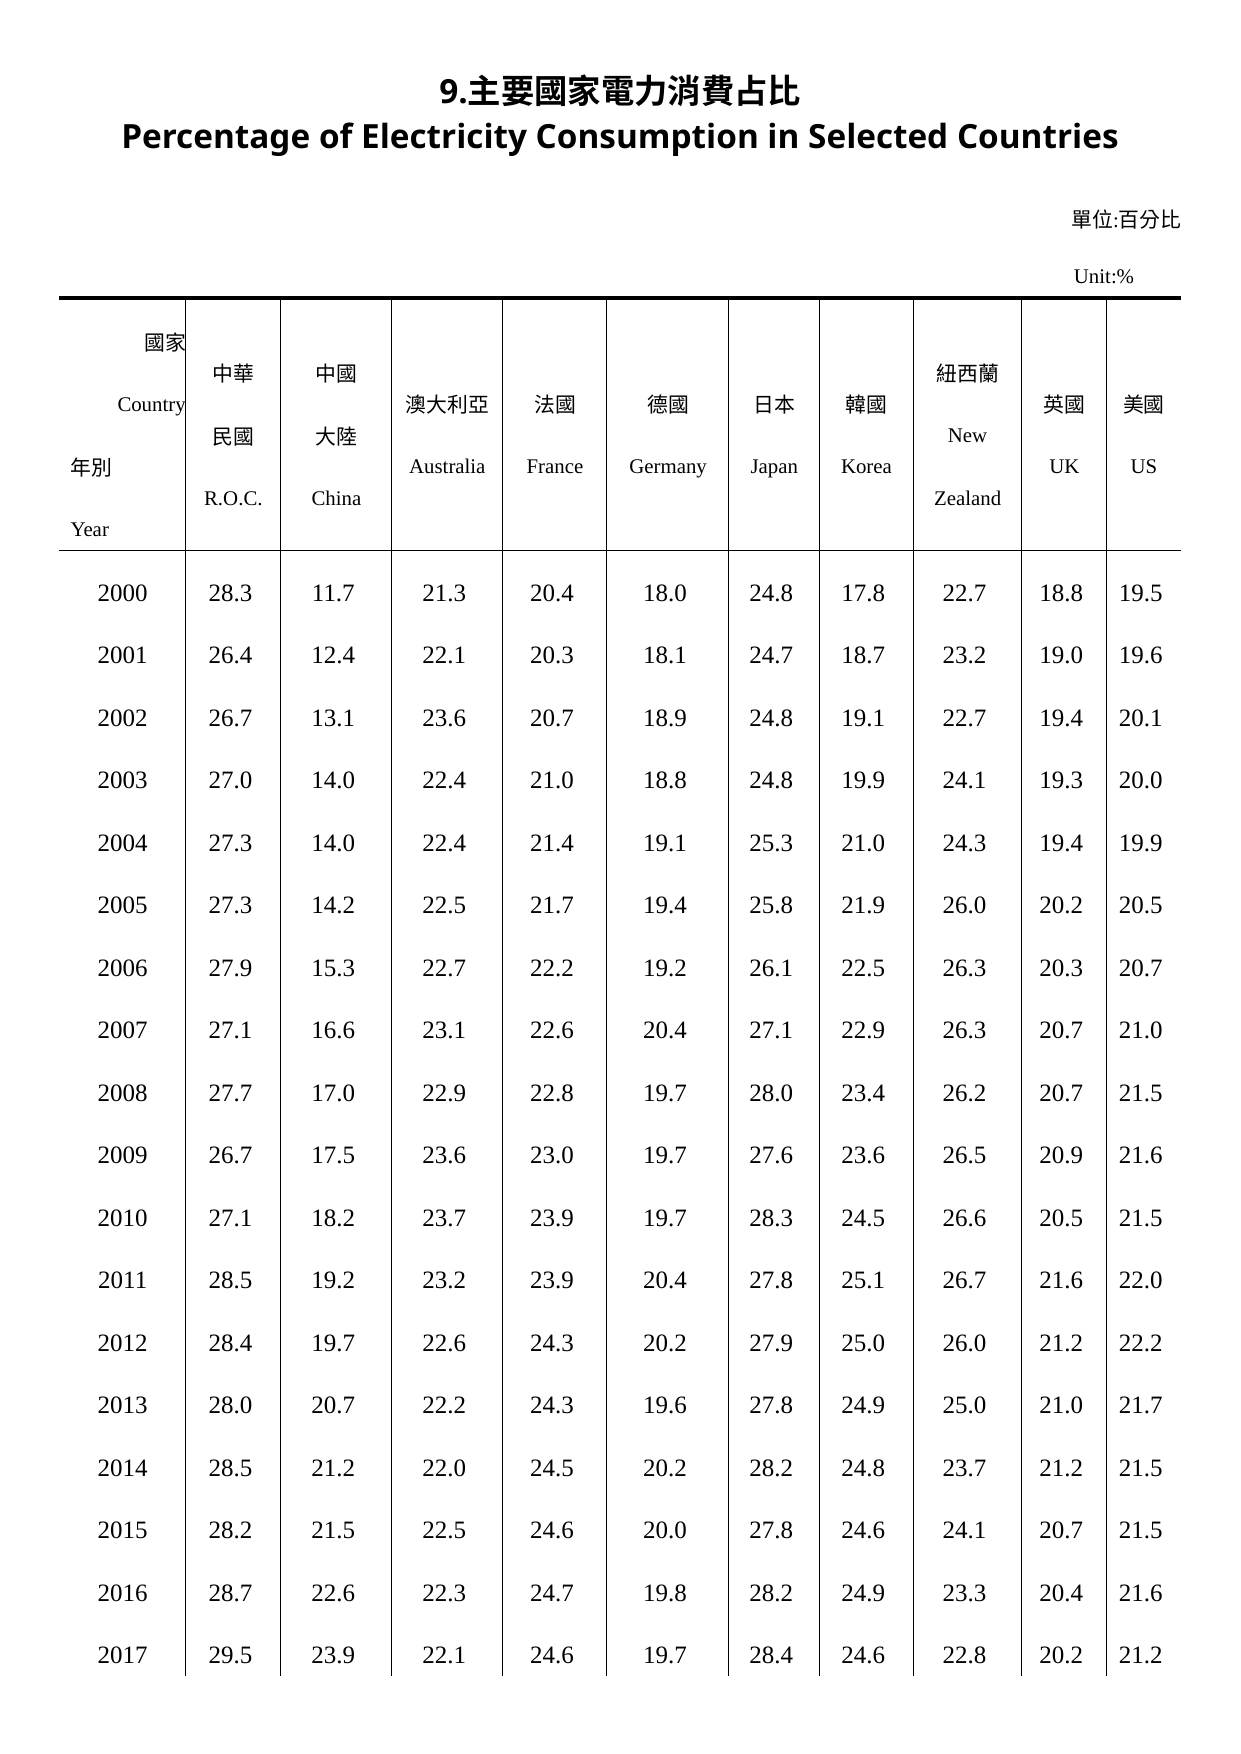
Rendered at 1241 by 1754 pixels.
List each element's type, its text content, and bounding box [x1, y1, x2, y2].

table_cell 24.8 [729, 738, 819, 801]
table_cell 2016 [59, 1551, 185, 1613]
table_cell 21.5 [1107, 1426, 1181, 1488]
table_cell 2006 [59, 926, 185, 988]
table_cell 21.2 [1022, 1426, 1106, 1488]
table_cell 23.9 [281, 1613, 391, 1676]
table_cell 23.2 [914, 613, 1021, 676]
table_header 中國 大陸 China [281, 300, 391, 549]
table_cell 2010 [59, 1176, 185, 1238]
table_header 法國France [503, 300, 606, 549]
table_cell 22.1 [392, 613, 502, 676]
table_cell 26.2 [914, 1051, 1021, 1113]
table_header 國家 Country 年別 Year [59, 300, 185, 549]
table_cell 24.8 [820, 1426, 913, 1488]
table_cell 19.2 [281, 1238, 391, 1301]
table_cell 24.8 [729, 676, 819, 738]
table_cell 28.3 [186, 551, 280, 613]
table_cell 2017 [59, 1613, 185, 1676]
table_cell 28.5 [186, 1426, 280, 1488]
table_cell 18.1 [607, 613, 728, 676]
table_cell 2000 [59, 551, 185, 613]
table_cell 20.4 [503, 551, 606, 613]
table_cell 21.4 [503, 801, 606, 863]
table_cell 20.4 [607, 988, 728, 1051]
table_cell 26.0 [914, 1301, 1021, 1363]
table_cell 22.5 [820, 926, 913, 988]
table_cell 20.0 [607, 1488, 728, 1551]
table_cell 20.7 [1022, 988, 1106, 1051]
table_cell 23.7 [392, 1176, 502, 1238]
table_cell 18.7 [820, 613, 913, 676]
table_cell 20.2 [607, 1426, 728, 1488]
table_cell 14.0 [281, 801, 391, 863]
table_cell 21.3 [392, 551, 502, 613]
table_cell 25.0 [914, 1363, 1021, 1426]
table_cell 20.1 [1107, 676, 1181, 738]
table_cell 24.3 [914, 801, 1021, 863]
table_cell 24.6 [503, 1488, 606, 1551]
table_cell 20.7 [1107, 926, 1181, 988]
table_cell 2005 [59, 863, 185, 926]
table_cell 13.1 [281, 676, 391, 738]
table_cell 24.7 [503, 1551, 606, 1613]
table_cell 22.9 [392, 1051, 502, 1113]
table_cell 25.3 [729, 801, 819, 863]
table_cell 12.4 [281, 613, 391, 676]
table_cell 27.6 [729, 1113, 819, 1176]
table_cell 14.2 [281, 863, 391, 926]
table_cell 22.7 [392, 926, 502, 988]
table_cell 21.5 [1107, 1488, 1181, 1551]
table_cell 28.2 [186, 1488, 280, 1551]
table_cell 25.1 [820, 1238, 913, 1301]
table_cell 22.2 [503, 926, 606, 988]
table_cell 21.0 [1022, 1363, 1106, 1426]
table_cell 19.1 [607, 801, 728, 863]
table_cell 27.3 [186, 863, 280, 926]
table_cell 28.7 [186, 1551, 280, 1613]
text Unit:% [59, 234, 1134, 296]
table_cell 18.9 [607, 676, 728, 738]
table_cell 27.9 [729, 1301, 819, 1363]
table_cell 28.4 [186, 1301, 280, 1363]
table_cell 24.6 [503, 1613, 606, 1676]
table_cell 28.5 [186, 1238, 280, 1301]
table_cell 20.7 [503, 676, 606, 738]
table_cell 27.8 [729, 1363, 819, 1426]
table_cell 26.7 [186, 676, 280, 738]
table_header 紐西蘭New Zealand [914, 300, 1021, 549]
table_header 日本Japan [729, 300, 819, 549]
table_cell 20.7 [281, 1363, 391, 1426]
table_header 中華 民國R.O.C. [186, 300, 280, 549]
table_cell 23.6 [392, 676, 502, 738]
table_cell 19.1 [820, 676, 913, 738]
table_cell 21.6 [1022, 1238, 1106, 1301]
table_cell 17.0 [281, 1051, 391, 1113]
table_cell 2011 [59, 1238, 185, 1301]
table_cell 22.5 [392, 863, 502, 926]
table_cell 19.4 [1022, 801, 1106, 863]
table_cell 25.8 [729, 863, 819, 926]
table_cell 28.0 [729, 1051, 819, 1113]
table_cell 2014 [59, 1426, 185, 1488]
table_cell 19.9 [820, 738, 913, 801]
table_cell 21.0 [1107, 988, 1181, 1051]
table_cell 17.8 [820, 551, 913, 613]
table_cell 24.6 [820, 1613, 913, 1676]
table_cell 26.7 [186, 1113, 280, 1176]
table_cell 21.5 [1107, 1176, 1181, 1238]
table_cell 2004 [59, 801, 185, 863]
table_header 韓國Korea [820, 300, 913, 549]
table_cell 21.9 [820, 863, 913, 926]
table_cell 20.5 [1107, 863, 1181, 926]
table_cell 22.2 [1107, 1301, 1181, 1363]
table_cell 19.2 [607, 926, 728, 988]
table_cell 23.0 [503, 1113, 606, 1176]
table_cell 19.7 [607, 1176, 728, 1238]
table_cell 21.2 [1022, 1301, 1106, 1363]
table_cell 24.1 [914, 1488, 1021, 1551]
table_cell 27.8 [729, 1238, 819, 1301]
table_cell 24.5 [820, 1176, 913, 1238]
table_cell 26.3 [914, 926, 1021, 988]
table_cell 24.6 [820, 1488, 913, 1551]
table_cell 24.7 [729, 613, 819, 676]
table_cell 19.6 [607, 1363, 728, 1426]
table_cell 21.0 [820, 801, 913, 863]
table_header 澳大利亞Australia [392, 300, 502, 549]
table_cell 24.3 [503, 1363, 606, 1426]
table_cell 20.2 [1022, 863, 1106, 926]
table_cell 19.7 [607, 1113, 728, 1176]
table_cell 24.5 [503, 1426, 606, 1488]
table_cell 2015 [59, 1488, 185, 1551]
table_cell 22.8 [503, 1051, 606, 1113]
table_cell 24.9 [820, 1363, 913, 1426]
table_header 美國US [1107, 300, 1181, 549]
table_cell 23.9 [503, 1176, 606, 1238]
table_cell 20.2 [1022, 1613, 1106, 1676]
table_cell 14.0 [281, 738, 391, 801]
table_cell 17.5 [281, 1113, 391, 1176]
table_cell 20.7 [1022, 1051, 1106, 1113]
table_cell 21.2 [281, 1426, 391, 1488]
text Percentage of Electricity Consumption in Selected Countries [59, 113, 1181, 158]
table_cell 19.7 [281, 1301, 391, 1363]
table_cell 15.3 [281, 926, 391, 988]
table_cell 2008 [59, 1051, 185, 1113]
table_cell 26.5 [914, 1113, 1021, 1176]
table_cell 27.7 [186, 1051, 280, 1113]
table_cell 23.4 [820, 1051, 913, 1113]
table_cell 21.5 [281, 1488, 391, 1551]
table_cell 21.6 [1107, 1551, 1181, 1613]
table_cell 24.8 [729, 551, 819, 613]
table_cell 18.0 [607, 551, 728, 613]
text 單位:百分比 [59, 204, 1181, 234]
table_cell 19.7 [607, 1613, 728, 1676]
table_cell 27.1 [186, 988, 280, 1051]
table_cell 24.3 [503, 1301, 606, 1363]
table_cell 22.4 [392, 738, 502, 801]
table_cell 16.6 [281, 988, 391, 1051]
table_cell 18.8 [607, 738, 728, 801]
table_cell 21.0 [503, 738, 606, 801]
table_cell 22.2 [392, 1363, 502, 1426]
table_cell 26.6 [914, 1176, 1021, 1238]
table_cell 22.9 [820, 988, 913, 1051]
table_cell 27.1 [729, 988, 819, 1051]
table_cell 19.8 [607, 1551, 728, 1613]
table_cell 19.0 [1022, 613, 1106, 676]
table_cell 26.4 [186, 613, 280, 676]
table_cell 21.7 [503, 863, 606, 926]
table_cell 27.3 [186, 801, 280, 863]
table_cell 23.3 [914, 1551, 1021, 1613]
table_cell 22.4 [392, 801, 502, 863]
table_cell 22.6 [503, 988, 606, 1051]
table_cell 28.2 [729, 1551, 819, 1613]
table_cell 19.5 [1107, 551, 1181, 613]
table_cell 28.4 [729, 1613, 819, 1676]
table_cell 28.3 [729, 1176, 819, 1238]
table_cell 22.7 [914, 676, 1021, 738]
table_cell 20.9 [1022, 1113, 1106, 1176]
table_cell 20.7 [1022, 1488, 1106, 1551]
table_cell 29.5 [186, 1613, 280, 1676]
table_cell 2007 [59, 988, 185, 1051]
table_cell 21.2 [1107, 1613, 1181, 1676]
table_cell 19.4 [607, 863, 728, 926]
table_cell 22.0 [392, 1426, 502, 1488]
table_cell 19.3 [1022, 738, 1106, 801]
table_cell 22.0 [1107, 1238, 1181, 1301]
table_cell 19.4 [1022, 676, 1106, 738]
table_cell 21.5 [1107, 1051, 1181, 1113]
table_cell 27.0 [186, 738, 280, 801]
table_cell 23.6 [392, 1113, 502, 1176]
table_cell 2001 [59, 613, 185, 676]
table_cell 2013 [59, 1363, 185, 1426]
table_cell 18.2 [281, 1176, 391, 1238]
table_cell 23.7 [914, 1426, 1021, 1488]
table_cell 23.6 [820, 1113, 913, 1176]
table_cell 20.3 [1022, 926, 1106, 988]
table_cell 2012 [59, 1301, 185, 1363]
table_cell 25.0 [820, 1301, 913, 1363]
table_cell 26.0 [914, 863, 1021, 926]
table_cell 22.3 [392, 1551, 502, 1613]
table_cell 20.3 [503, 613, 606, 676]
table_cell 22.7 [914, 551, 1021, 613]
table_cell 19.7 [607, 1051, 728, 1113]
table_cell 20.0 [1107, 738, 1181, 801]
table_cell 28.2 [729, 1426, 819, 1488]
table_cell 20.5 [1022, 1176, 1106, 1238]
table_cell 20.2 [607, 1301, 728, 1363]
table_header 德國Germany [607, 300, 728, 549]
table_cell 28.0 [186, 1363, 280, 1426]
table_cell 24.1 [914, 738, 1021, 801]
table_cell 19.9 [1107, 801, 1181, 863]
table_cell 26.7 [914, 1238, 1021, 1301]
table_cell 11.7 [281, 551, 391, 613]
table_cell 22.6 [392, 1301, 502, 1363]
table_cell 26.1 [729, 926, 819, 988]
table_cell 21.7 [1107, 1363, 1181, 1426]
table_cell 19.6 [1107, 613, 1181, 676]
table_cell 27.1 [186, 1176, 280, 1238]
table_cell 21.6 [1107, 1113, 1181, 1176]
table_cell 24.9 [820, 1551, 913, 1613]
table_cell 23.1 [392, 988, 502, 1051]
table_cell 2003 [59, 738, 185, 801]
text 9.主要國家電力消費占比 [59, 64, 1181, 113]
table_cell 26.3 [914, 988, 1021, 1051]
table_cell 2002 [59, 676, 185, 738]
table_cell 23.9 [503, 1238, 606, 1301]
table_cell 22.1 [392, 1613, 502, 1676]
table_cell 2009 [59, 1113, 185, 1176]
table_cell 22.5 [392, 1488, 502, 1551]
table_cell 22.8 [914, 1613, 1021, 1676]
table_cell 20.4 [1022, 1551, 1106, 1613]
table_cell 20.4 [607, 1238, 728, 1301]
table_cell 27.8 [729, 1488, 819, 1551]
table_cell 18.8 [1022, 551, 1106, 613]
table_header 英國UK [1022, 300, 1106, 549]
table_cell 23.2 [392, 1238, 502, 1301]
table_cell 22.6 [281, 1551, 391, 1613]
table_cell 27.9 [186, 926, 280, 988]
